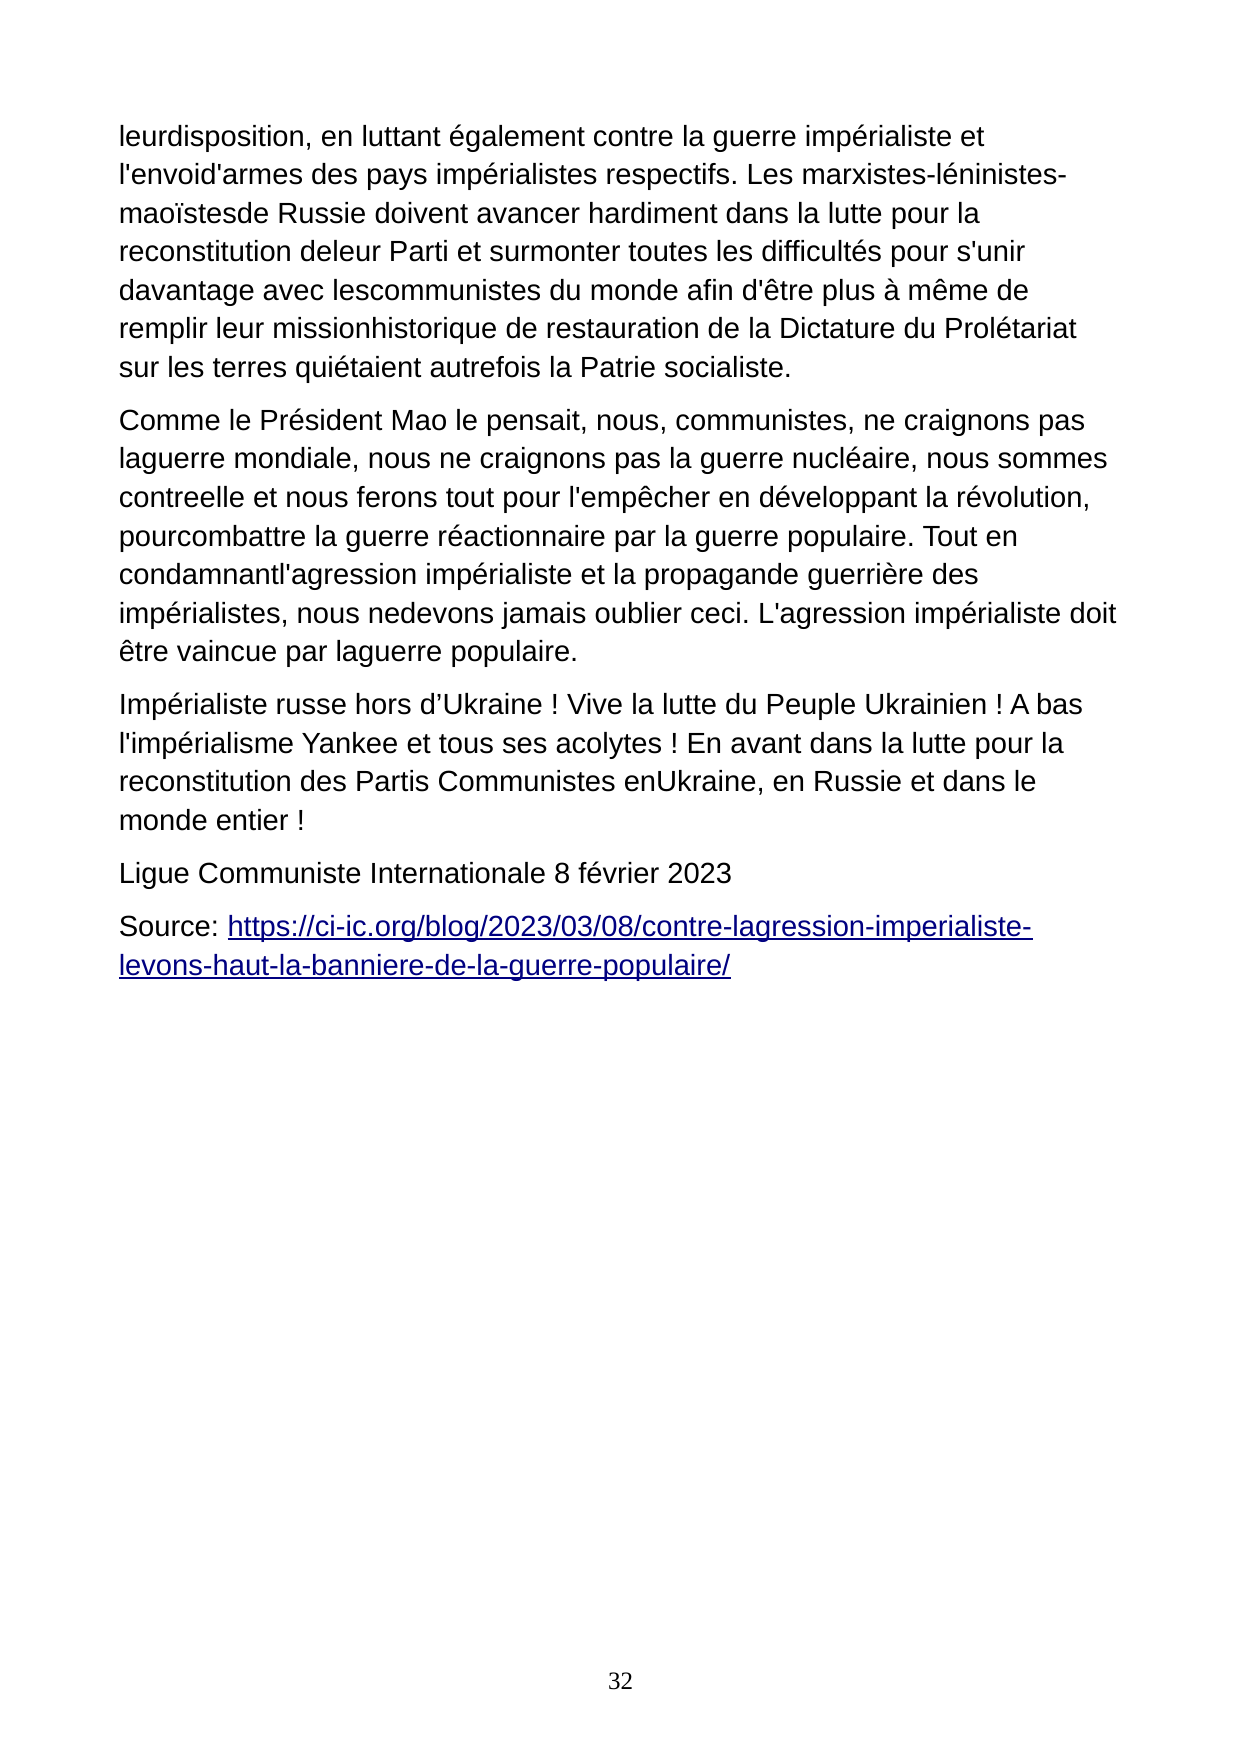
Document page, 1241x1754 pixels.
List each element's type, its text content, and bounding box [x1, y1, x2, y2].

text Source: https://ci-ic.org/blog/2023/03/08/contre-lagression-imperialiste-levons-haut-la-banniere-de-la-guerre-populaire/ [118, 909, 1122, 981]
text leurdisposition, en luttant également contre la guerre impérialiste et l'envoid'armes des pays impérialistes respectifs. Les marxistes-léninistes-maoïstesde Russie doivent avancer hardiment dans la lutte pour la reconstitution deleur Parti et surmonter toutes les difficultés pour s'unir davantage avec lescommunistes du monde afin d'être plus à même de remplir leur missionhistorique de restauration de la Dictature du Prolétariat sur les terres quiétaient autrefois la Patrie socialiste. [118, 118, 1122, 383]
text Impérialiste russe hors d’Ukraine ! Vive la lutte du Peuple Ukrainien ! A bas l'impérialisme Yankee et tous ses acolytes ! En avant dans la lutte pour la reconstitution des Partis Communistes enUkraine, en Russie et dans le monde entier ! [118, 687, 1122, 836]
text Comme le Président Mao le pensait, nous, communistes, ne craignons pas laguerre mondiale, nous ne craignons pas la guerre nucléaire, nous sommes contreelle et nous ferons tout pour l'empêcher en développant la révolution, pourcombattre la guerre réactionnaire par la guerre populaire. Tout en condamnantl'agression impérialiste et la propagande guerrière des impérialistes, nous nedevons jamais oublier ceci. L'agression impérialiste doit être vaincue par laguerre populaire. [118, 403, 1122, 668]
text Ligue Communiste Internationale 8 février 2023 [118, 856, 1122, 889]
